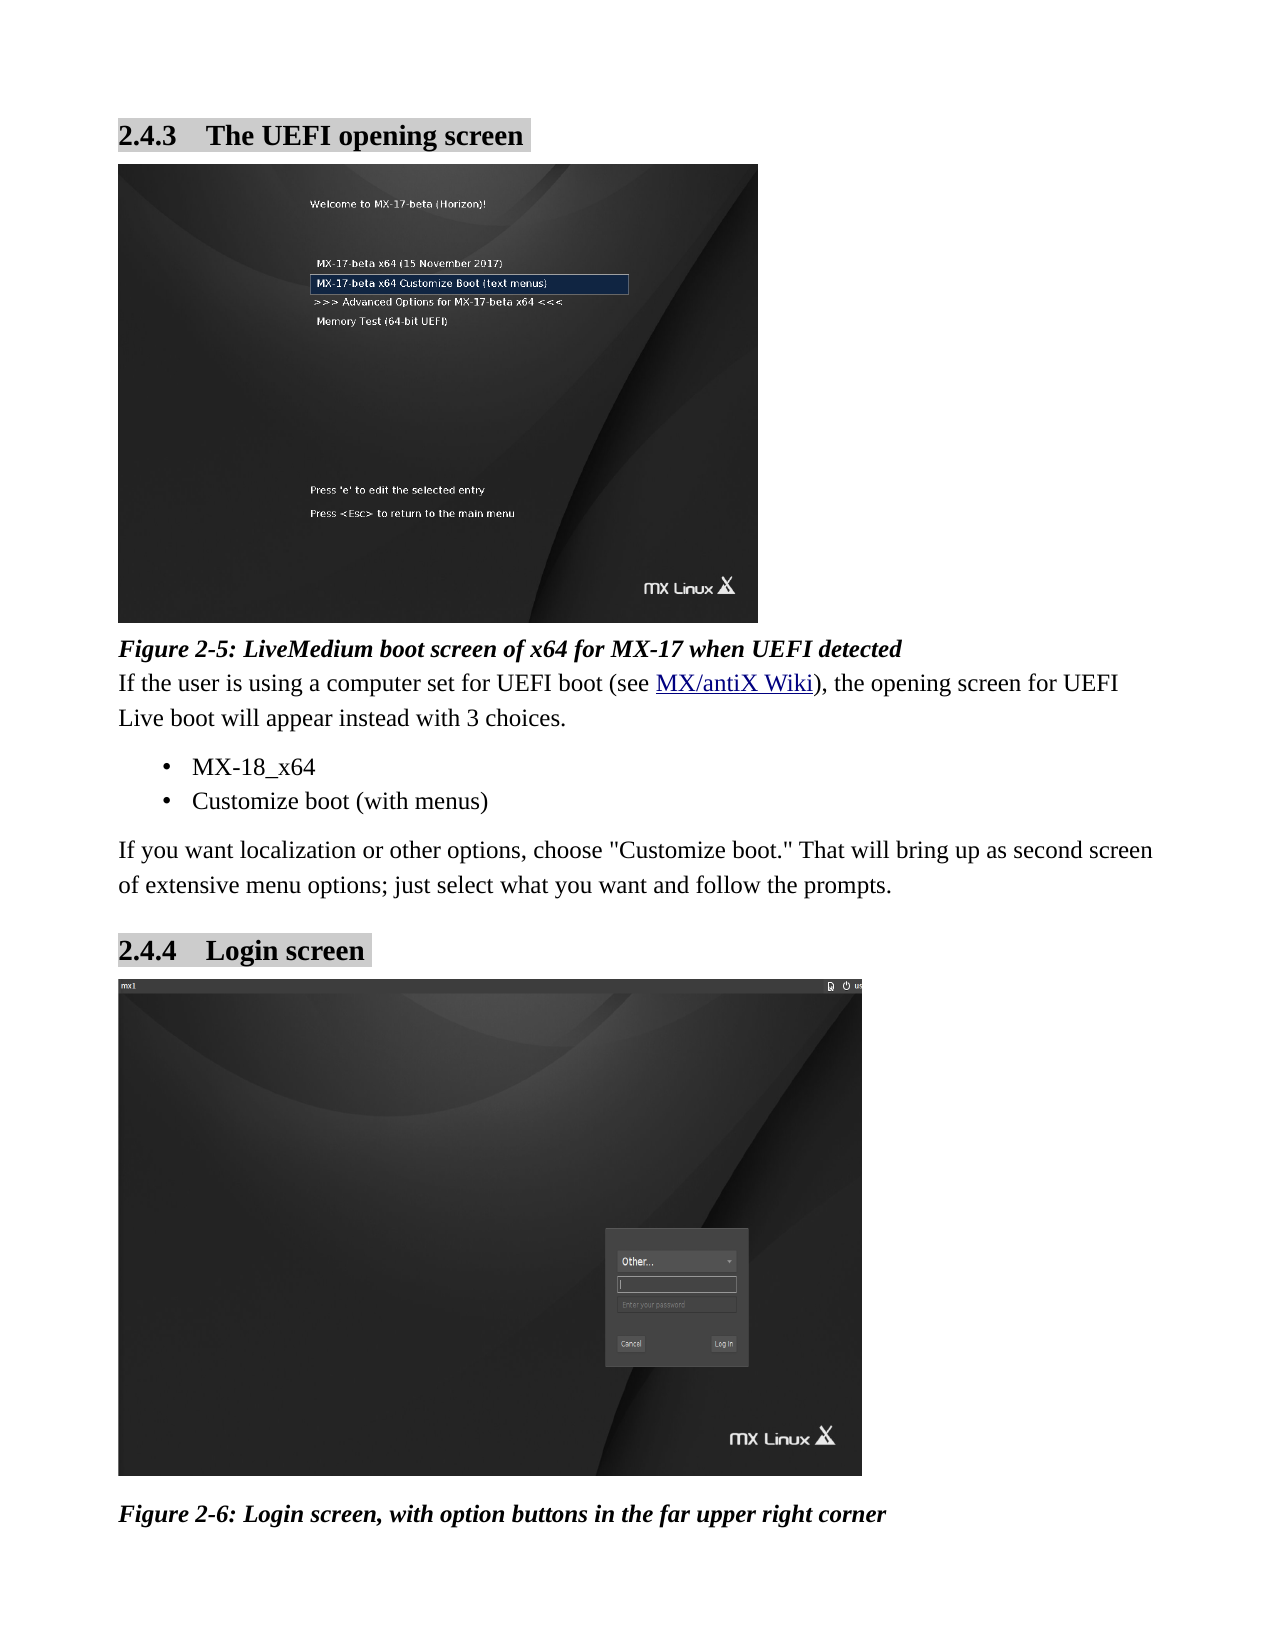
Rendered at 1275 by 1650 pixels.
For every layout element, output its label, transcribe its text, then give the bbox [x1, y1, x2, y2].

text Figure 2-6: Login screen, with option buttons in the far upper right corner [118, 1499, 1157, 1528]
text Figure 2-5: LiveMedium boot screen of x64 for MX-17 when UEFI detected [118, 634, 1157, 662]
text If the user is using a computer set for UEFI boot (see MX/antiX Wiki), the opening screen for UEFI Live boot will appear instead with 3 choices. [118, 668, 1157, 731]
list Customize boot (with menus) [162, 786, 1157, 815]
picture [118, 979, 862, 1476]
subtitle 2.4.4 Login screen [372, 933, 1157, 967]
list MX-18_x64 [162, 752, 1157, 780]
picture [118, 164, 758, 623]
text If you want localization or other options, choose "Customize boot." That will bring up as second screen of extensive menu options; just select what you want and follow the prompts. [118, 835, 1157, 898]
subtitle 2.4.3 The UEFI opening screen [531, 118, 1157, 152]
